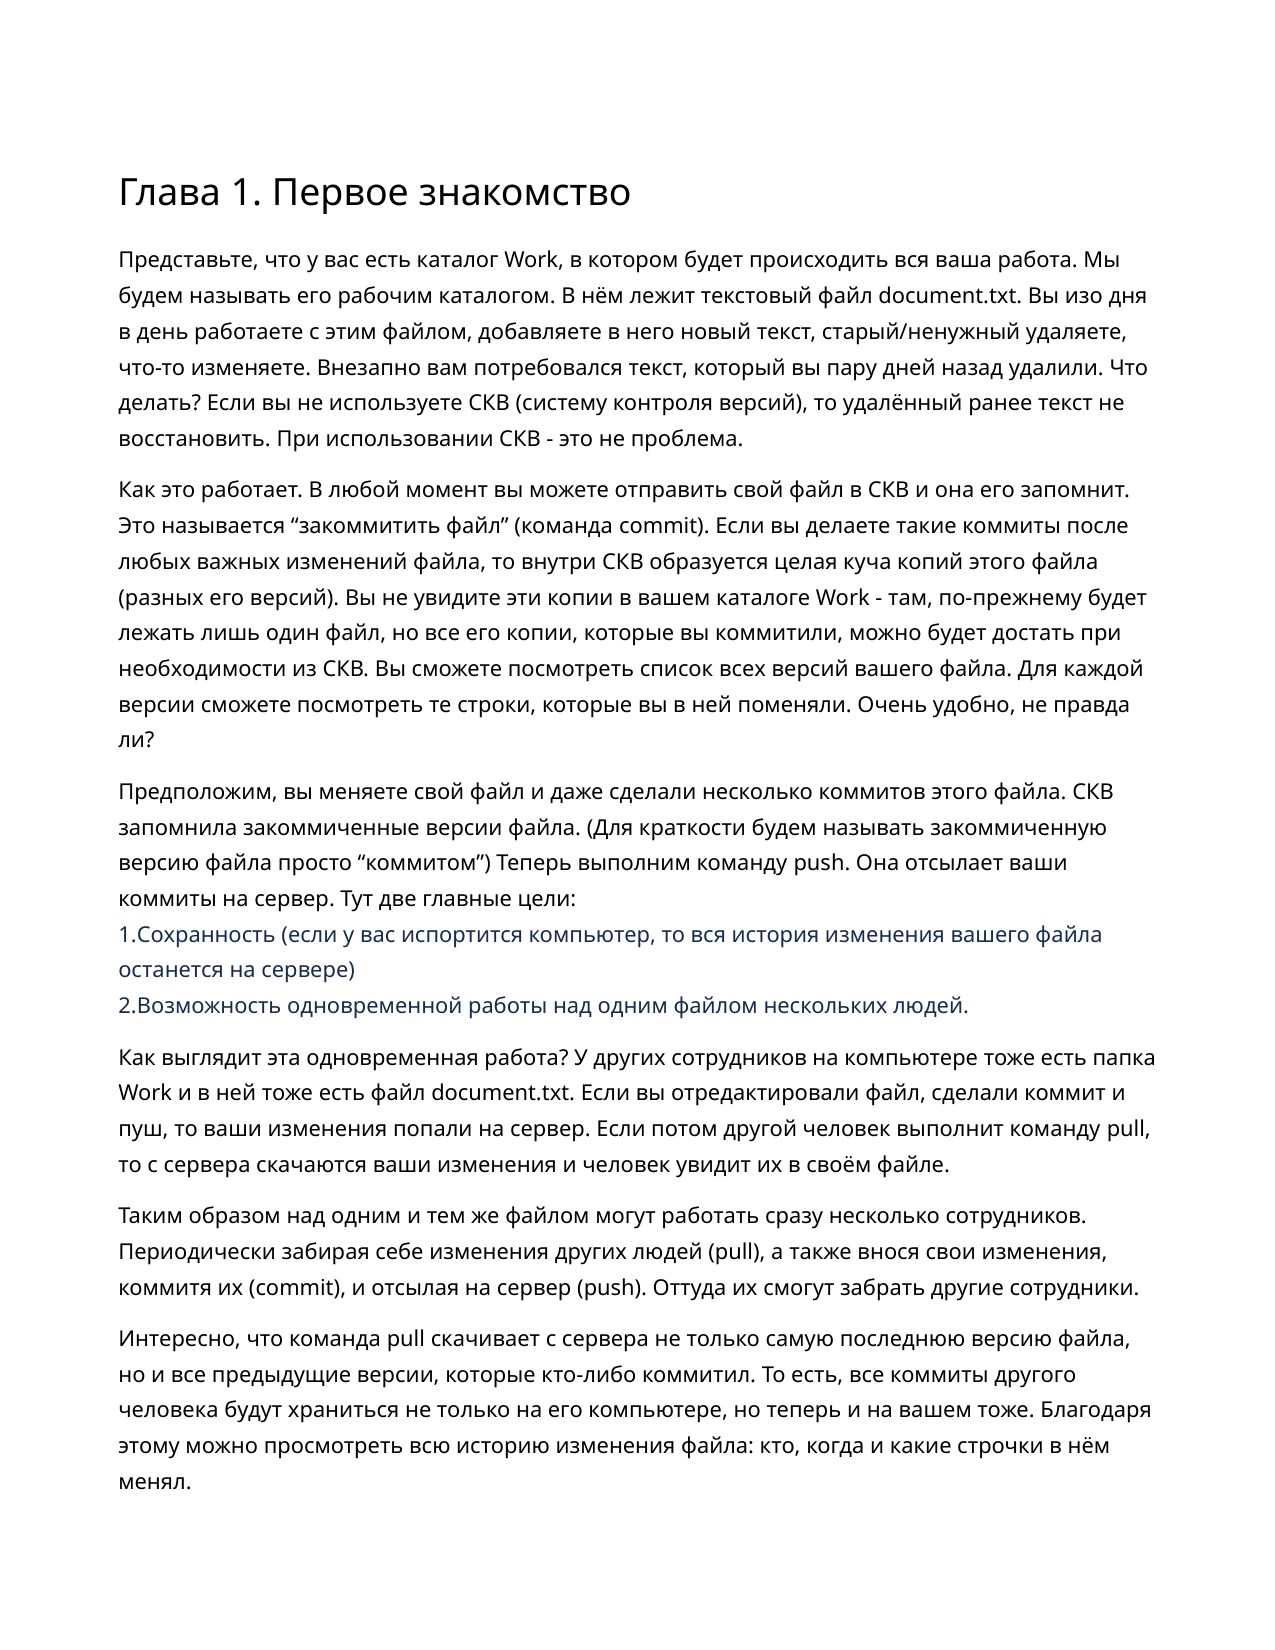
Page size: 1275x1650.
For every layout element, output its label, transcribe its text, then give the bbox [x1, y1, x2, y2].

text Предположим, вы меняете свой файл и даже сделали несколько коммитов этого файла. СКВ запомнила закоммиченные версии файла. (Для краткости будем называть закоммиченную версию файла просто “коммитом”) Теперь выполним команду push. Она отсылает ваши коммиты на сервер. Тут две главные цели: [118, 776, 1157, 913]
text Представьте, что у вас есть каталог Work, в котором будет происходить вся ваша работа. Мы будем называть его рабочим каталогом. В нём лежит текстовый файл document.txt. Вы изо дня в день работаете с этим файлом, добавляете в него новый текст, старый/ненужный удаляете, что-то изменяете. Внезапно вам потребовался текст, который вы пару дней назад удалили. Что делать? Если вы не используете СКВ (систему контроля версий), то удалённый ранее текст не восстановить. При использовании СКВ - это не проблема. [118, 244, 1157, 453]
subtitle Глава 1. Первое знакомство [118, 165, 1157, 216]
list Сохранность (если у вас испортится компьютер, то вся история изменения вашего файла останется на сервере) [118, 919, 1157, 984]
text Как это работает. В любой момент вы можете отправить свой файл в СКВ и она его запомнит. Это называется “закоммитить файл” (команда commit). Если вы делаете такие коммиты после любых важных изменений файла, то внутри СКВ образуется целая куча копий этого файла (разных его версий). Вы не увидите эти копии в вашем каталоге Work - там, по-прежнему будет лежать лишь один файл, но все его копии, которые вы коммитили, можно будет достать при необходимости из СКВ. Вы сможете посмотреть список всех версий вашего файла. Для каждой версии сможете посмотреть те строки, которые вы в ней поменяли. Очень удобно, не правда ли? [118, 474, 1157, 754]
text Интересно, что команда pull скачивает с сервера не только самую последнюю версию файла, но и все предыдущие версии, которые кто-либо коммитил. То есть, все коммиты другого человека будут храниться не только на его компьютере, но теперь и на вашем тоже. Благодаря этому можно просмотреть всю историю изменения файла: кто, когда и какие строчки в нём менял. [118, 1323, 1157, 1496]
text Как выглядит эта одновременная работа? У других сотрудников на компьютере тоже есть папка Work и в ней тоже есть файл document.txt. Если вы отредактировали файл, сделали коммит и пуш, то ваши изменения попали на сервер. Если потом другой человек выполнит команду pull, то с сервера скачаются ваши изменения и человек увидит их в своём файле. [118, 1042, 1157, 1178]
text Таким образом над одним и тем же файлом могут работать сразу несколько сотрудников. Периодически забирая себе изменения других людей (pull), а также внося свои изменения, коммитя их (commit), и отсылая на сервер (push). Оттуда их смогут забрать другие сотрудники. [118, 1200, 1157, 1301]
list Возможность одновременной работы над одним файлом нескольких людей. [118, 990, 1157, 1020]
